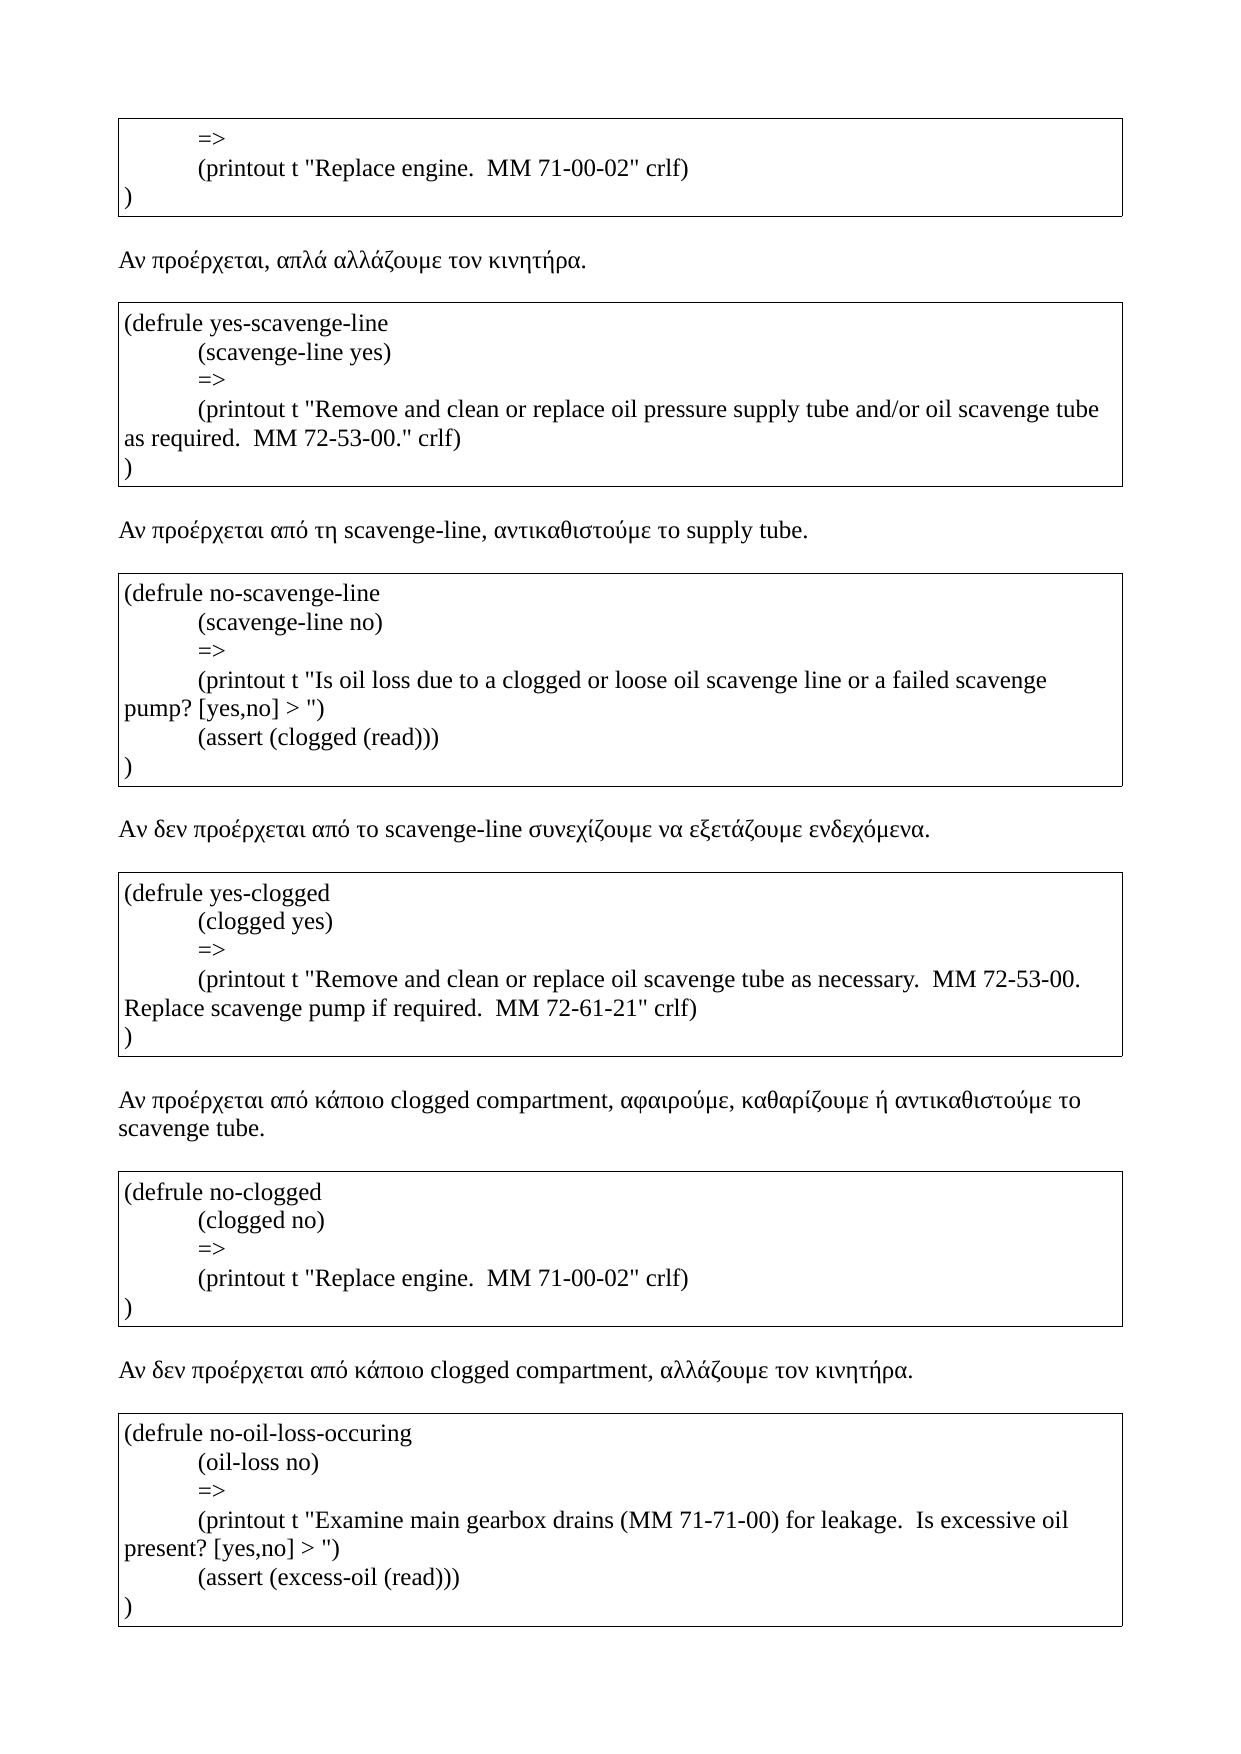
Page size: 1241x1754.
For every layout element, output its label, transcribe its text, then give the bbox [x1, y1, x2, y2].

table_header (defrule yes-clogged (clogged yes) => (printout t "Remove and clean or replace oil scavenge tube as necessary. MM 72-53-00. Replace scavenge pump if required. MM 72-61-21" crlf) ) [119, 873, 1122, 1056]
text Aν δεν προέρχεται από το scavenge-line συνεχίζουμε να εξετάζουμε ενδεχόμενα. [118, 814, 1122, 843]
text Αν προέρχεται από τη scavenge-line, αντικαθιστούμε το supply tube. [118, 515, 1122, 544]
text Αν προέρχεται, απλά αλλάζουμε τον κινητήρα. [118, 245, 1122, 273]
text Αν δεν προέρχεται από κάποιο clogged compartment, αλλάζουμε τον κινητήρα. [118, 1355, 1122, 1384]
table_header => (printout t "Replace engine. MM 71-00-02" crlf) ) [119, 119, 1122, 216]
table_header (defrule no-oil-loss-occuring (oil-loss no) => (printout t "Examine main gearbox drains (MM 71-71-00) for leakage. Is excessive oil present? [yes,no] > ") (assert (excess-oil (read))) ) [119, 1414, 1122, 1626]
table_header (defrule no-scavenge-line (scavenge-line no) => (printout t "Is oil loss due to a clogged or loose oil scavenge line or a failed scavenge pump? [yes,no] > ") (assert (clogged (read))) ) [119, 574, 1122, 786]
table_header (defrule no-clogged (clogged no) => (printout t "Replace engine. MM 71-00-02" crlf) ) [119, 1172, 1122, 1326]
text Αν προέρχεται από κάποιο clogged compartment, αφαιρούμε, καθαρίζουμε ή αντικαθιστούμε το scavenge tube. [118, 1085, 1122, 1142]
table_header (defrule yes-scavenge-line (scavenge-line yes) => (printout t "Remove and clean or replace oil pressure supply tube and/or oil scavenge tube as required. MM 72-53-00." crlf) ) [119, 303, 1122, 486]
